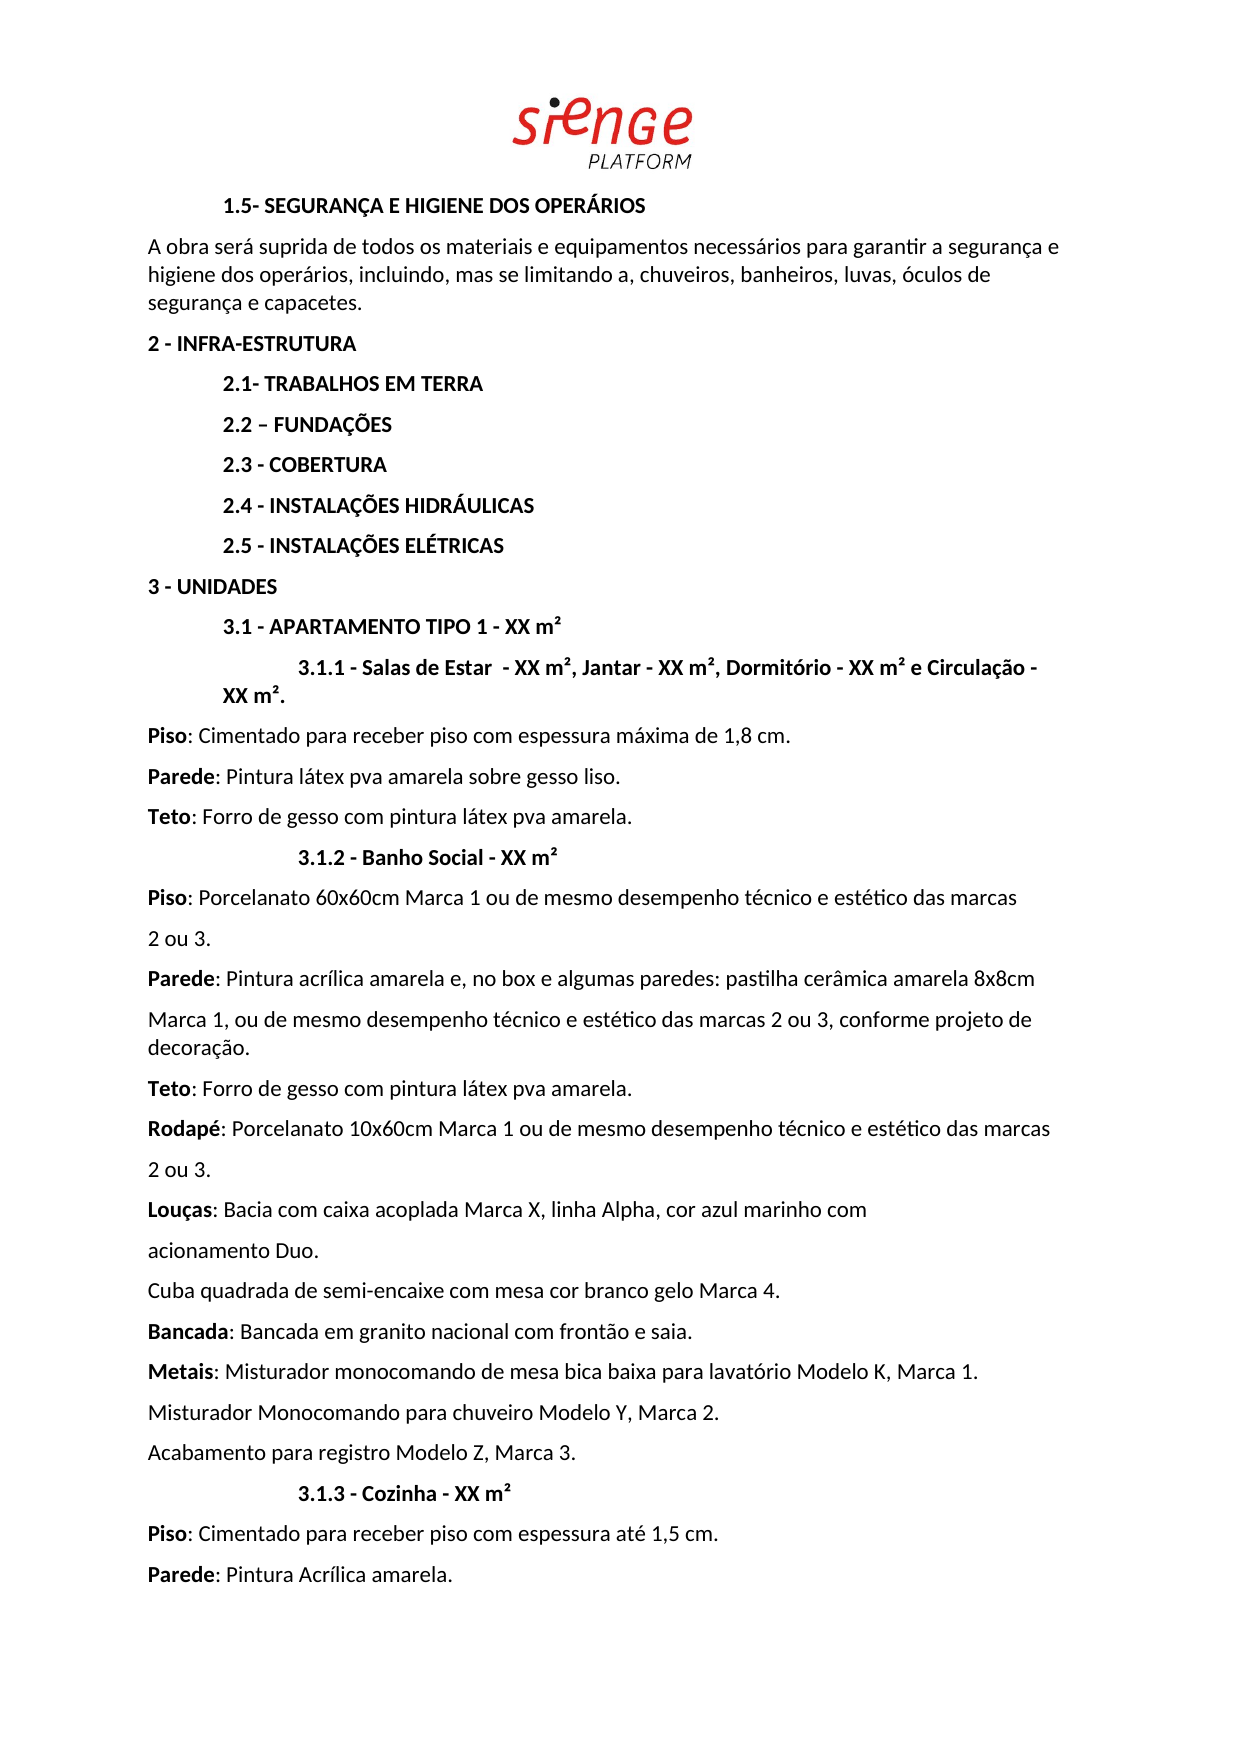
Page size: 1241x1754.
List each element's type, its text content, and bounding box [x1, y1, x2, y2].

text Teto: Forro de gesso com pintura látex pva amarela. [148, 1074, 1063, 1102]
text Marca 1, ou de mesmo desempenho técnico e estético das marcas 2 ou 3, conforme projeto de decoração. [148, 1005, 1063, 1061]
text Parede: Pintura acrílica amarela e, no box e algumas paredes: pastilha cerâmica amarela 8x8cm [148, 964, 1063, 993]
text 2.5 - INSTALAÇÕES ELÉTRICAS [148, 531, 1063, 559]
text A obra será suprida de todos os materiais e equipamentos necessários para garantir a segurança e higiene dos operários, incluindo, mas se limitando a, chuveiros, banheiros, luvas, óculos de segurança e capacetes. [148, 232, 1063, 316]
text 2.4 - INSTALAÇÕES HIDRÁULICAS [148, 491, 1063, 519]
text 2 ou 3. [148, 1155, 1063, 1183]
picture [498, 75, 712, 192]
text Misturador Monocomando para chuveiro Modelo Y, Marca 2. [148, 1398, 1063, 1426]
text Piso: Porcelanato 60x60cm Marca 1 ou de mesmo desempenho técnico e estético das marcas [148, 883, 1063, 912]
text 2.1- TRABALHOS EM TERRA [148, 369, 1063, 397]
text 3.1.1 - Salas de Estar - XX m², Jantar - XX m², Dormitório - XX m² e Circulação - XX m². [223, 653, 1063, 709]
text acionamento Duo. [148, 1236, 1063, 1264]
text 3.1.3 - Cozinha - XX m² [298, 1479, 1063, 1507]
text 3.1 - APARTAMENTO TIPO 1 - XX m² [148, 612, 1063, 640]
text 1.5- SEGURANÇA E HIGIENE DOS OPERÁRIOS [148, 192, 1063, 220]
text 2.2 – FUNDAÇÕES [148, 410, 1063, 438]
text 2 - INFRA-ESTRUTURA [148, 329, 1063, 357]
text 2 ou 3. [148, 924, 1063, 952]
text 3 - UNIDADES [148, 572, 1063, 600]
text Louças: Bacia com caixa acoplada Marca X, linha Alpha, cor azul marinho com [148, 1195, 1063, 1223]
text Teto: Forro de gesso com pintura látex pva amarela. [148, 802, 1063, 831]
text Metais: Misturador monocomando de mesa bica baixa para lavatório Modelo K, Marca 1. [148, 1357, 1063, 1385]
text Piso: Cimentado para receber piso com espessura máxima de 1,8 cm. [148, 721, 1063, 749]
text 2.3 - COBERTURA [148, 450, 1063, 478]
text Parede: Pintura Acrílica amarela. [148, 1560, 1063, 1588]
text Parede: Pintura látex pva amarela sobre gesso liso. [148, 762, 1063, 790]
text Acabamento para registro Modelo Z, Marca 3. [148, 1438, 1063, 1466]
text Bancada: Bancada em granito nacional com frontão e saia. [148, 1317, 1063, 1345]
text Piso: Cimentado para receber piso com espessura até 1,5 cm. [148, 1519, 1063, 1547]
text Rodapé: Porcelanato 10x60cm Marca 1 ou de mesmo desempenho técnico e estético das marcas [148, 1114, 1063, 1142]
text Cuba quadrada de semi-encaixe com mesa cor branco gelo Marca 4. [148, 1276, 1063, 1304]
text 3.1.2 - Banho Social - XX m² [223, 843, 1063, 871]
